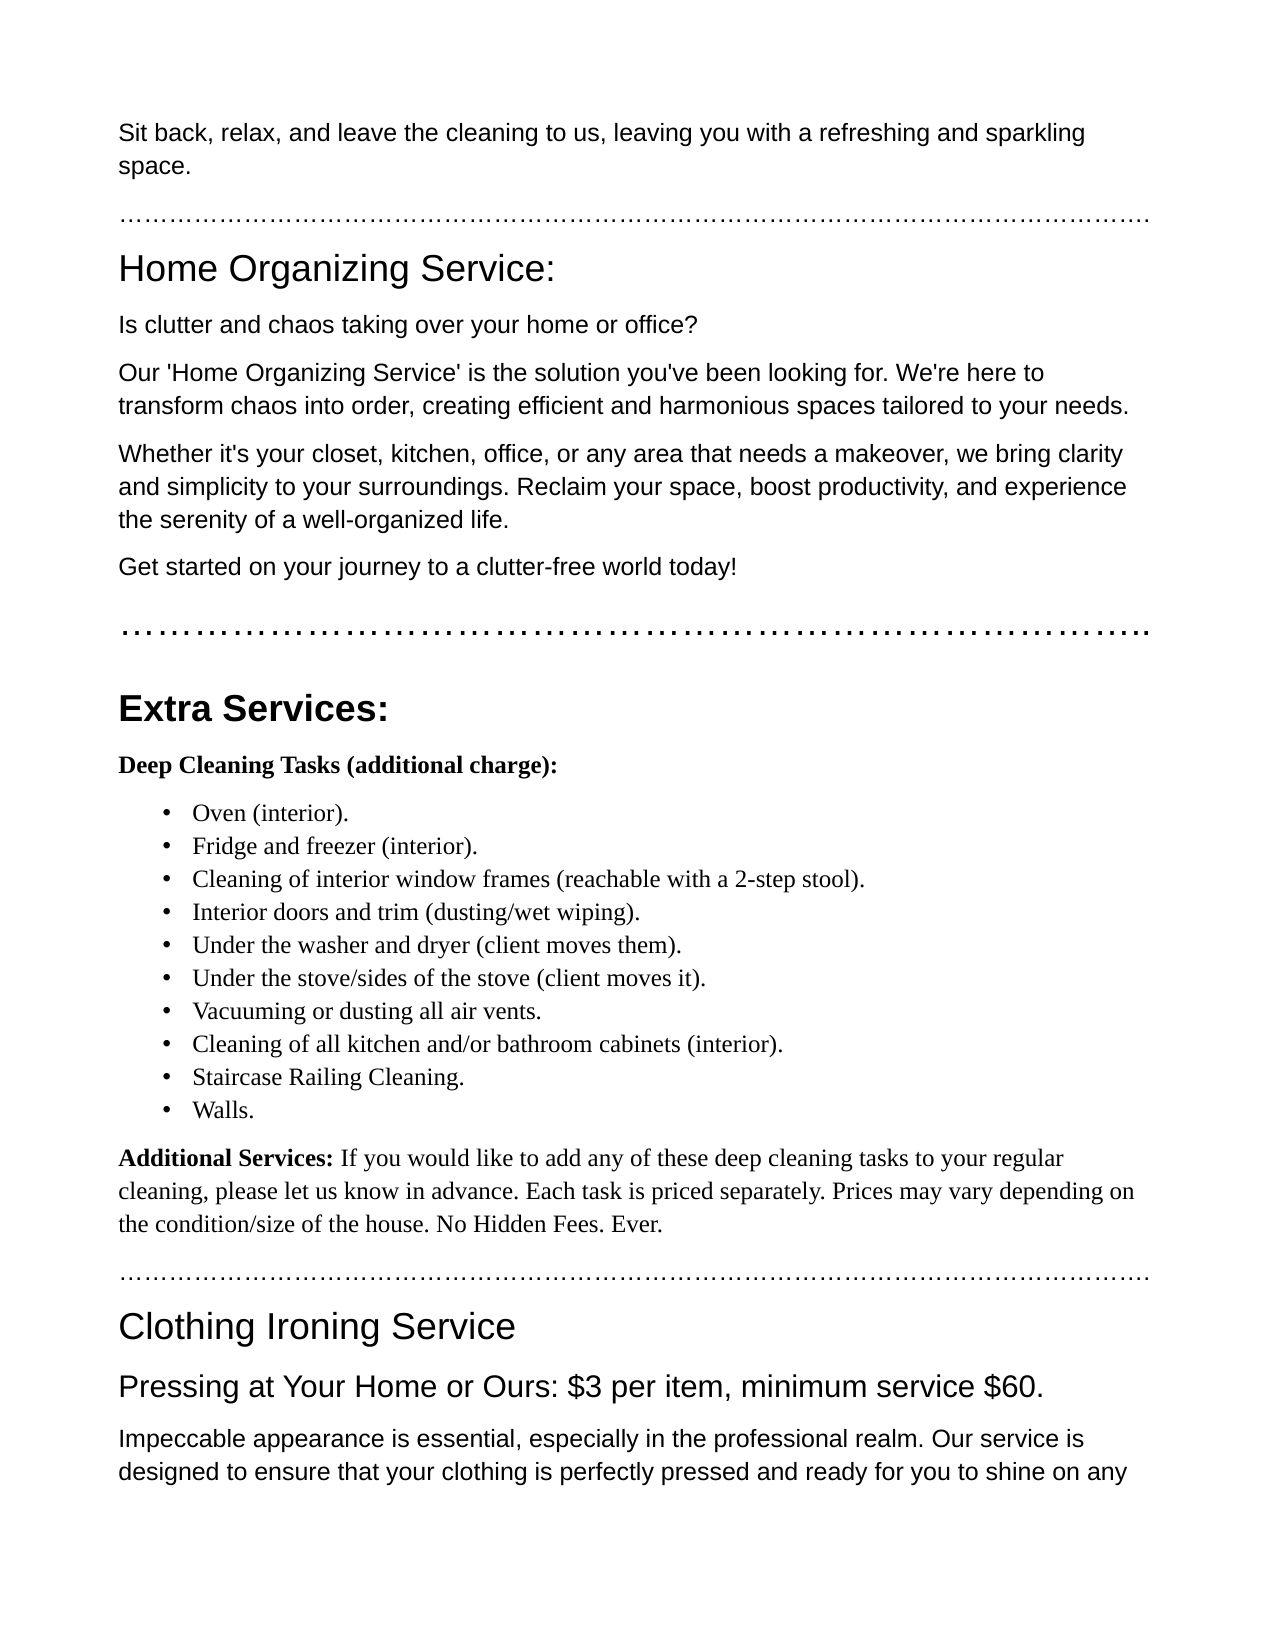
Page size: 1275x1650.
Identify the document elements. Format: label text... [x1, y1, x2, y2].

list Under the stove/sides of the stove (client moves it). [162, 963, 1157, 992]
list Cleaning of interior window frames (reachable with a 2-step stool). [162, 864, 1157, 893]
list Oven (interior). [162, 798, 1157, 827]
text ……………………………………………………………………………………………………………. [118, 199, 1157, 227]
text ……………………………………………………………………….. [118, 600, 1157, 643]
list Walls. [162, 1095, 1157, 1124]
list Under the washer and dryer (client moves them). [162, 930, 1157, 959]
list Cleaning of all kitchen and/or bathroom cabinets (interior). [162, 1029, 1157, 1058]
text Whether it's your closet, kitchen, office, or any area that needs a makeover, we bring clarity and simplicity to your surroundings. Reclaim your space, boost productivity, and experience the serenity of a well-organized life. [118, 439, 1157, 533]
text Extra Services: [118, 686, 1157, 729]
text Deep Cleaning Tasks (additional charge): [118, 750, 1157, 779]
text Additional Services: If you would like to add any of these deep cleaning tasks to your regular cleaning, please let us know in advance. Each task is priced separately. Prices may vary depending on the condition/size of the house. No Hidden Fees. Ever. [118, 1143, 1157, 1238]
text Our 'Home Organizing Service' is the solution you've been looking for. We're here to transform chaos into order, creating efficient and harmonious spaces tailored to your needs. [118, 358, 1157, 420]
text Get started on your journey to a clutter-free world today! [118, 552, 1157, 581]
text Is clutter and chaos taking over your home or office? [118, 311, 1157, 339]
text Clothing Ironing Service [118, 1304, 1157, 1347]
list Fridge and freezer (interior). [162, 831, 1157, 860]
list Interior doors and trim (dusting/wet wiping). [162, 897, 1157, 926]
text ……………………………………………………………………………………………………………. [118, 1256, 1157, 1285]
text Impeccable appearance is essential, especially in the professional realm. Our service is designed to ensure that your clothing is perfectly pressed and ready for you to shine on any [118, 1424, 1157, 1486]
list Vacuuming or dusting all air vents. [162, 996, 1157, 1025]
list Staircase Railing Cleaning. [162, 1062, 1157, 1091]
text Home Organizing Service: [118, 246, 1157, 289]
text Sit back, relax, and leave the cleaning to us, leaving you with a refreshing and sparkling space. [118, 118, 1157, 180]
text Pressing at Your Home or Ours: $3 per item, minimum service $60. [118, 1368, 1157, 1404]
